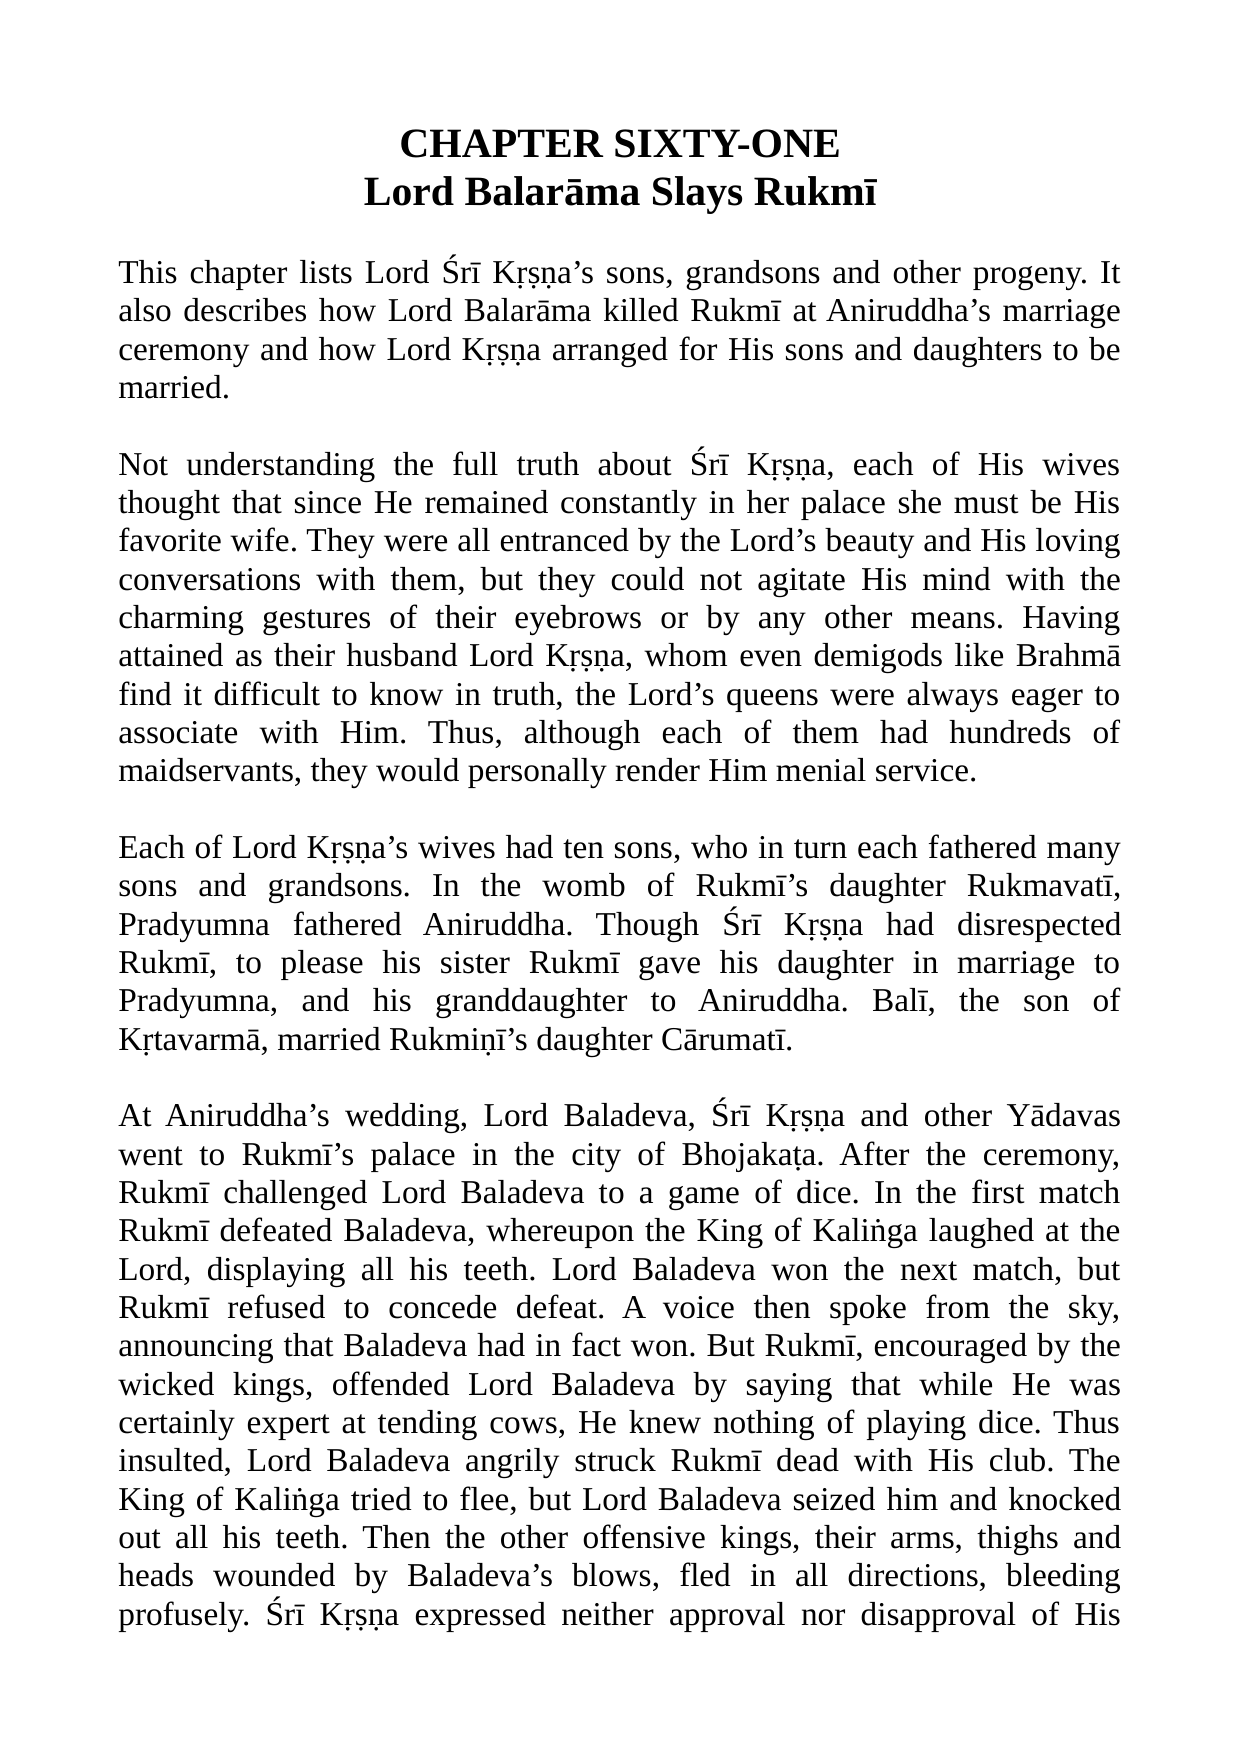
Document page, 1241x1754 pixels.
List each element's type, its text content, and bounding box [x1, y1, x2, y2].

text At Aniruddha’s wedding, Lord Baladeva, Śrī Kṛṣṇa and other Yādavas went to Rukmī’s palace in the city of Bhojakaṭa. After the ceremony, Rukmī challenged Lord Baladeva to a game of dice. In the first match Rukmī defeated Baladeva, whereupon the King of Kaliṅga laughed at the Lord, displaying all his teeth. Lord Baladeva won the next match, but Rukmī refused to concede defeat. A voice then spoke from the sky, announcing that Baladeva had in fact won. But Rukmī, encouraged by the wicked kings, offended Lord Baladeva by saying that while He was certainly expert at tending cows, He knew nothing of playing dice. Thus insulted, Lord Baladeva angrily struck Rukmī dead with His club. The King of Kaliṅga tried to flee, but Lord Baladeva seized him and knocked out all his teeth. Then the other offensive kings, their arms, thighs and heads wounded by Baladeva’s blows, fled in all directions, bleeding profusely. Śrī Kṛṣṇa expressed neither approval nor disapproval of His [118, 1096, 1122, 1632]
text This chapter lists Lord Śrī Kṛṣṇa’s sons, grandsons and other progeny. It also describes how Lord Balarāma killed Rukmī at Aniruddha’s marriage ceremony and how Lord Kṛṣṇa arranged for His sons and daughters to be married. [118, 252, 1122, 406]
text Lord Balarāma Slays Rukmī [118, 166, 1122, 214]
text Each of Lord Kṛṣṇa’s wives had ten sons, who in turn each fathered many sons and grandsons. In the womb of Rukmī’s daughter Rukmavatī, Pradyumna fathered Aniruddha. Though Śrī Kṛṣṇa had disrespected Rukmī, to please his sister Rukmī gave his daughter in marriage to Pradyumna, and his granddaughter to Aniruddha. Balī, the son of Kṛtavarmā, married Rukmiṇī’s daughter Cārumatī. [118, 827, 1122, 1057]
text Not understanding the full truth about Śrī Kṛṣṇa, each of His wives thought that since He remained constantly in her palace she must be His favorite wife. They were all entranced by the Lord’s beauty and His loving conversations with them, but they could not agitate His mind with the charming gestures of their eyebrows or by any other means. Having attained as their husband Lord Kṛṣṇa, whom even demigods like Brahmā find it difficult to know in truth, the Lord’s queens were always eager to associate with Him. Thus, although each of them had hundreds of maidservants, they would personally render Him menial service. [118, 444, 1122, 789]
text CHAPTER SIXTY-ONE [118, 118, 1122, 166]
